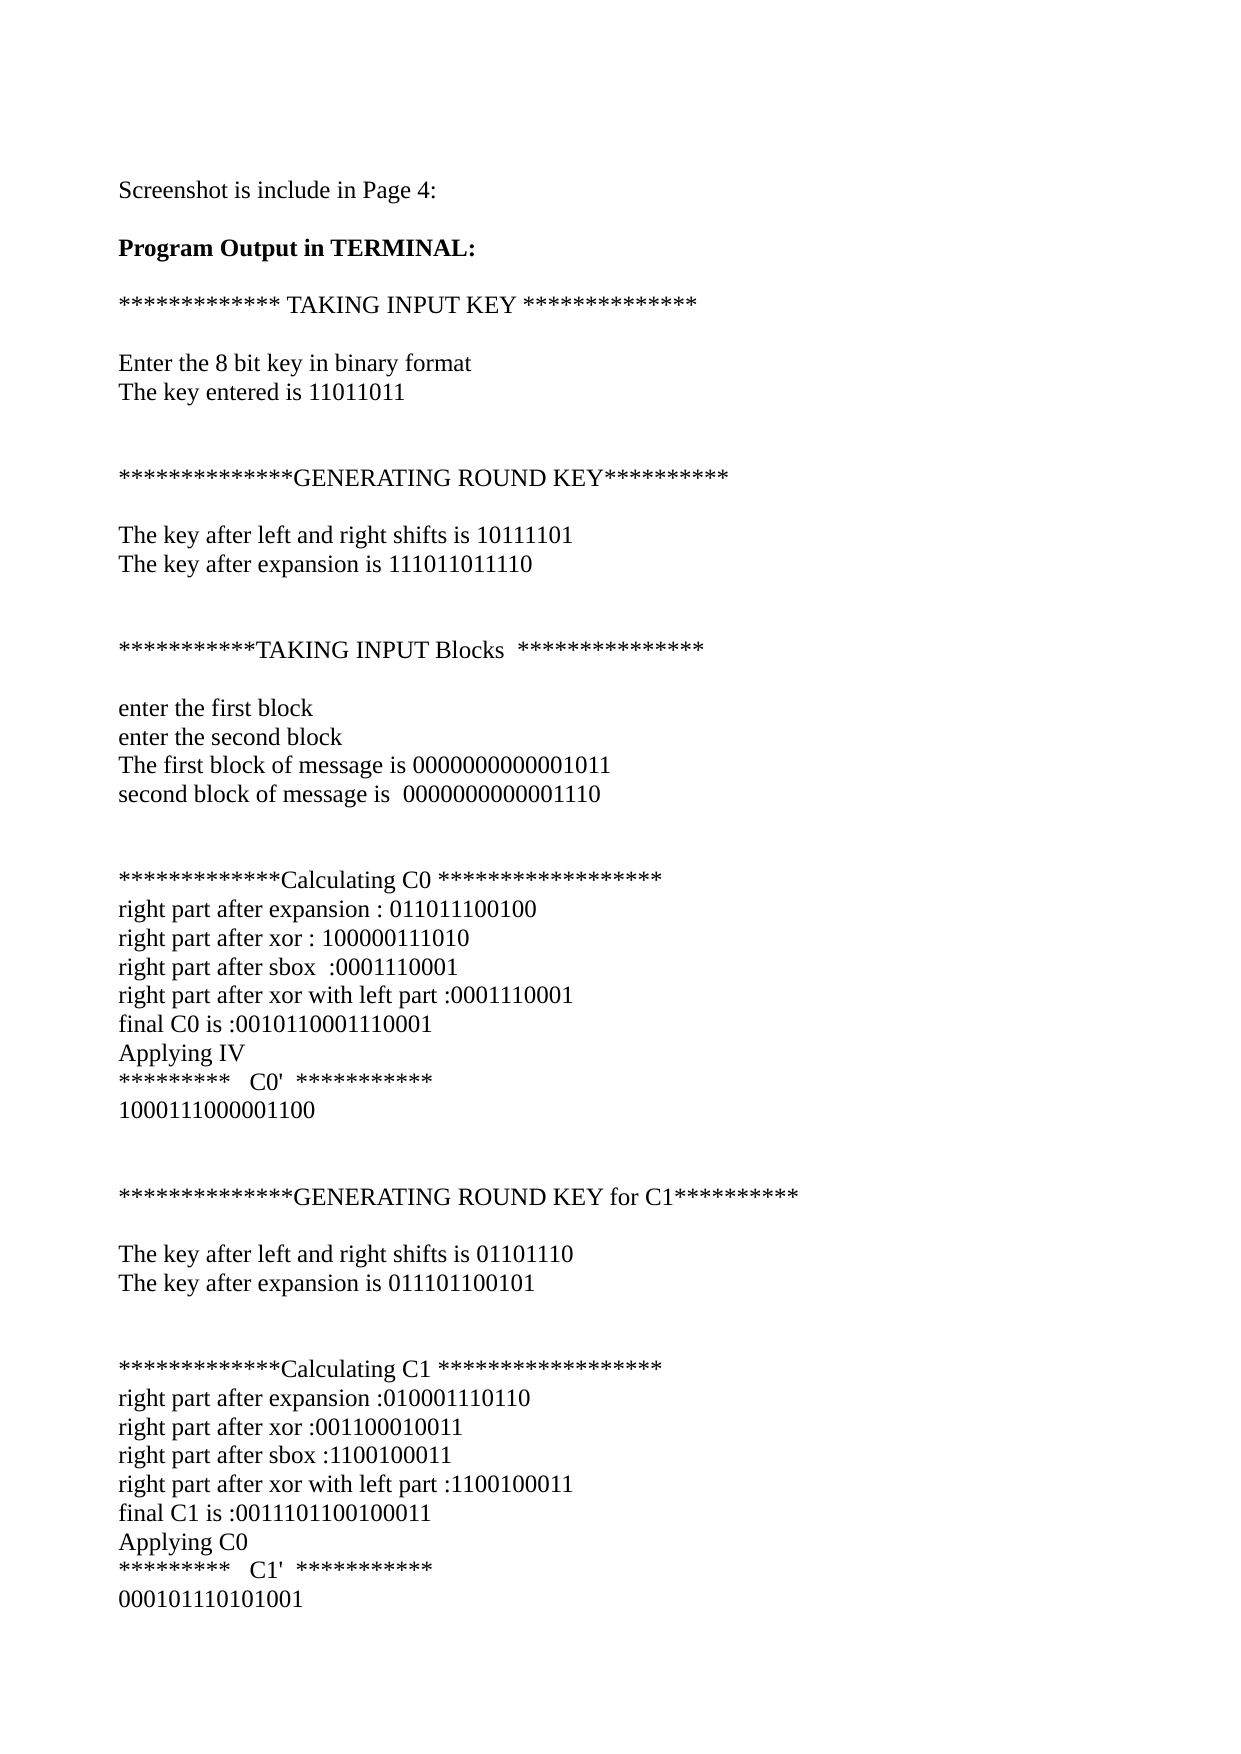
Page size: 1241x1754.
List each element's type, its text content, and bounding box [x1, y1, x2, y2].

text right part after xor : 100000111010 [118, 923, 1122, 952]
text right part after expansion :010001110110 [118, 1383, 1122, 1412]
text The key after expansion is 111011011110 [118, 549, 1122, 578]
text The key entered is 11011011 [118, 377, 1122, 406]
text Enter the 8 bit key in binary format [118, 348, 1122, 377]
text Applying C0 [118, 1527, 1122, 1556]
text **************GENERATING ROUND KEY********** [118, 463, 1122, 492]
text *************Calculating C0 ****************** [118, 866, 1122, 894]
text ********* C0' *********** [118, 1067, 1122, 1096]
text Screenshot is include in Page 4: [118, 176, 1122, 204]
text Applying IV [118, 1038, 1122, 1067]
text ********* C1' *********** [118, 1556, 1122, 1584]
text ************* TAKING INPUT KEY ************** [118, 291, 1122, 319]
text right part after expansion : 011011100100 [118, 894, 1122, 923]
text **************GENERATING ROUND KEY for C1********** [118, 1182, 1122, 1211]
text second block of message is 0000000000001110 [118, 779, 1122, 808]
text *************Calculating C1 ****************** [118, 1354, 1122, 1383]
text The key after left and right shifts is 01101110 [118, 1239, 1122, 1268]
text enter the second block [118, 722, 1122, 751]
text right part after xor with left part :1100100011 [118, 1469, 1122, 1498]
text right part after xor :001100010011 [118, 1412, 1122, 1441]
text 1000111000001100 [118, 1096, 1122, 1124]
text Program Output in TERMINAL: [118, 233, 1122, 262]
text right part after sbox :0001110001 [118, 952, 1122, 981]
text 000101110101001 [118, 1584, 1122, 1613]
text right part after xor with left part :0001110001 [118, 981, 1122, 1009]
text ***********TAKING INPUT Blocks *************** [118, 636, 1122, 664]
text final C0 is :0010110001110001 [118, 1009, 1122, 1038]
text final C1 is :0011101100100011 [118, 1498, 1122, 1527]
text The first block of message is 0000000000001011 [118, 751, 1122, 779]
text The key after expansion is 011101100101 [118, 1268, 1122, 1297]
text The key after left and right shifts is 10111101 [118, 521, 1122, 549]
text right part after sbox :1100100011 [118, 1441, 1122, 1469]
text enter the first block [118, 693, 1122, 722]
